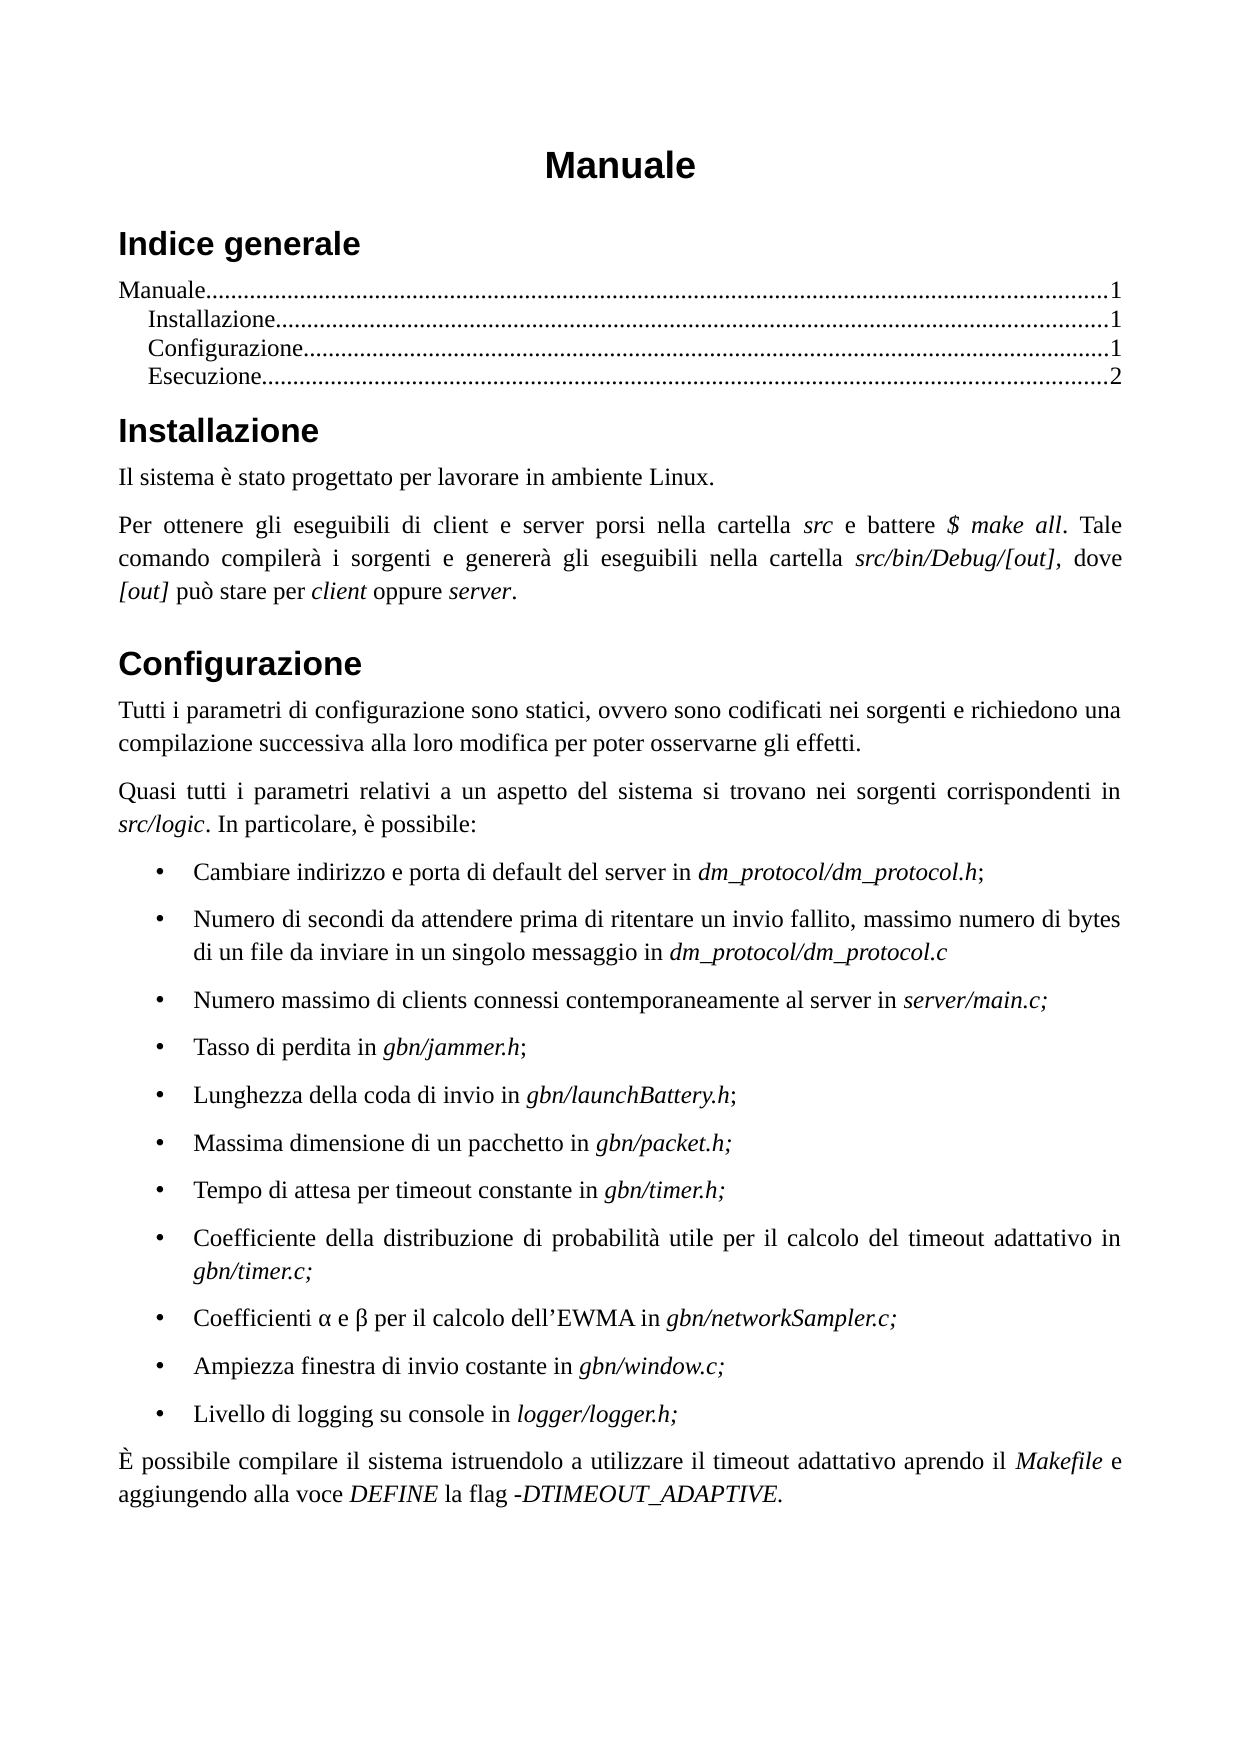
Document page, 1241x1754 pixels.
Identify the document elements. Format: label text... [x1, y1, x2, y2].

list Tasso di perdita in gbn/jammer.h; [156, 1032, 1122, 1061]
subtitle Configurazione [118, 644, 1122, 683]
list Numero di secondi da attendere prima di ritentare un invio fallito, massimo numero di bytes di un file da inviare in un singolo messaggio in dm_protocol/dm_protocol.c [156, 904, 1122, 966]
list Coefficiente della distribuzione di probabilità utile per il calcolo del timeout adattativo in gbn/timer.c; [156, 1223, 1122, 1285]
list Tempo di attesa per timeout constante in gbn/timer.h; [156, 1175, 1122, 1204]
list Numero massimo di clients connessi contemporaneamente al server in server/main.c; [156, 985, 1122, 1014]
text Manuale 1 [118, 275, 1122, 304]
list Ampiezza finestra di invio costante in gbn/window.c; [156, 1351, 1122, 1380]
text Quasi tutti i parametri relativi a un aspetto del sistema si trovano nei sorgenti corrispondenti in src/logic. In particolare, è possibile: [118, 776, 1122, 838]
subtitle Installazione [118, 411, 1122, 450]
text Tutti i parametri di configurazione sono statici, ovvero sono codificati nei sorgenti e richiedono una compilazione successiva alla loro modifica per poter osservarne gli effetti. [118, 695, 1122, 757]
subtitle Manuale [118, 143, 1122, 187]
text Il sistema è stato progettato per lavorare in ambiente Linux. [118, 462, 1122, 491]
list Massima dimensione di un pacchetto in gbn/packet.h; [156, 1128, 1122, 1156]
list Livello di logging su console in logger/logger.h; [156, 1399, 1122, 1427]
text È possibile compilare il sistema istruendolo a utilizzare il timeout adattativo aprendo il Makefile e aggiungendo alla voce DEFINE la flag -DTIMEOUT_ADAPTIVE. [118, 1446, 1122, 1508]
text Per ottenere gli eseguibili di client e server porsi nella cartella src e battere $ make all. Tale comando compilerà i sorgenti e genererà gli eseguibili nella cartella src/bin/Debug/[out], dove [out] può stare per client oppure server. [118, 510, 1122, 604]
subtitle Indice generale [118, 224, 1122, 263]
list Lunghezza della coda di invio in gbn/launchBattery.h; [156, 1080, 1122, 1109]
text Installazione 1 [148, 304, 1122, 333]
text Esecuzione 2 [148, 361, 1122, 390]
list Cambiare indirizzo e porta di default del server in dm_protocol/dm_protocol.h; [156, 857, 1122, 885]
text Configurazione 1 [148, 333, 1122, 361]
list Coefficienti α e β per il calcolo dell’EWMA in gbn/networkSampler.c; [156, 1303, 1122, 1332]
